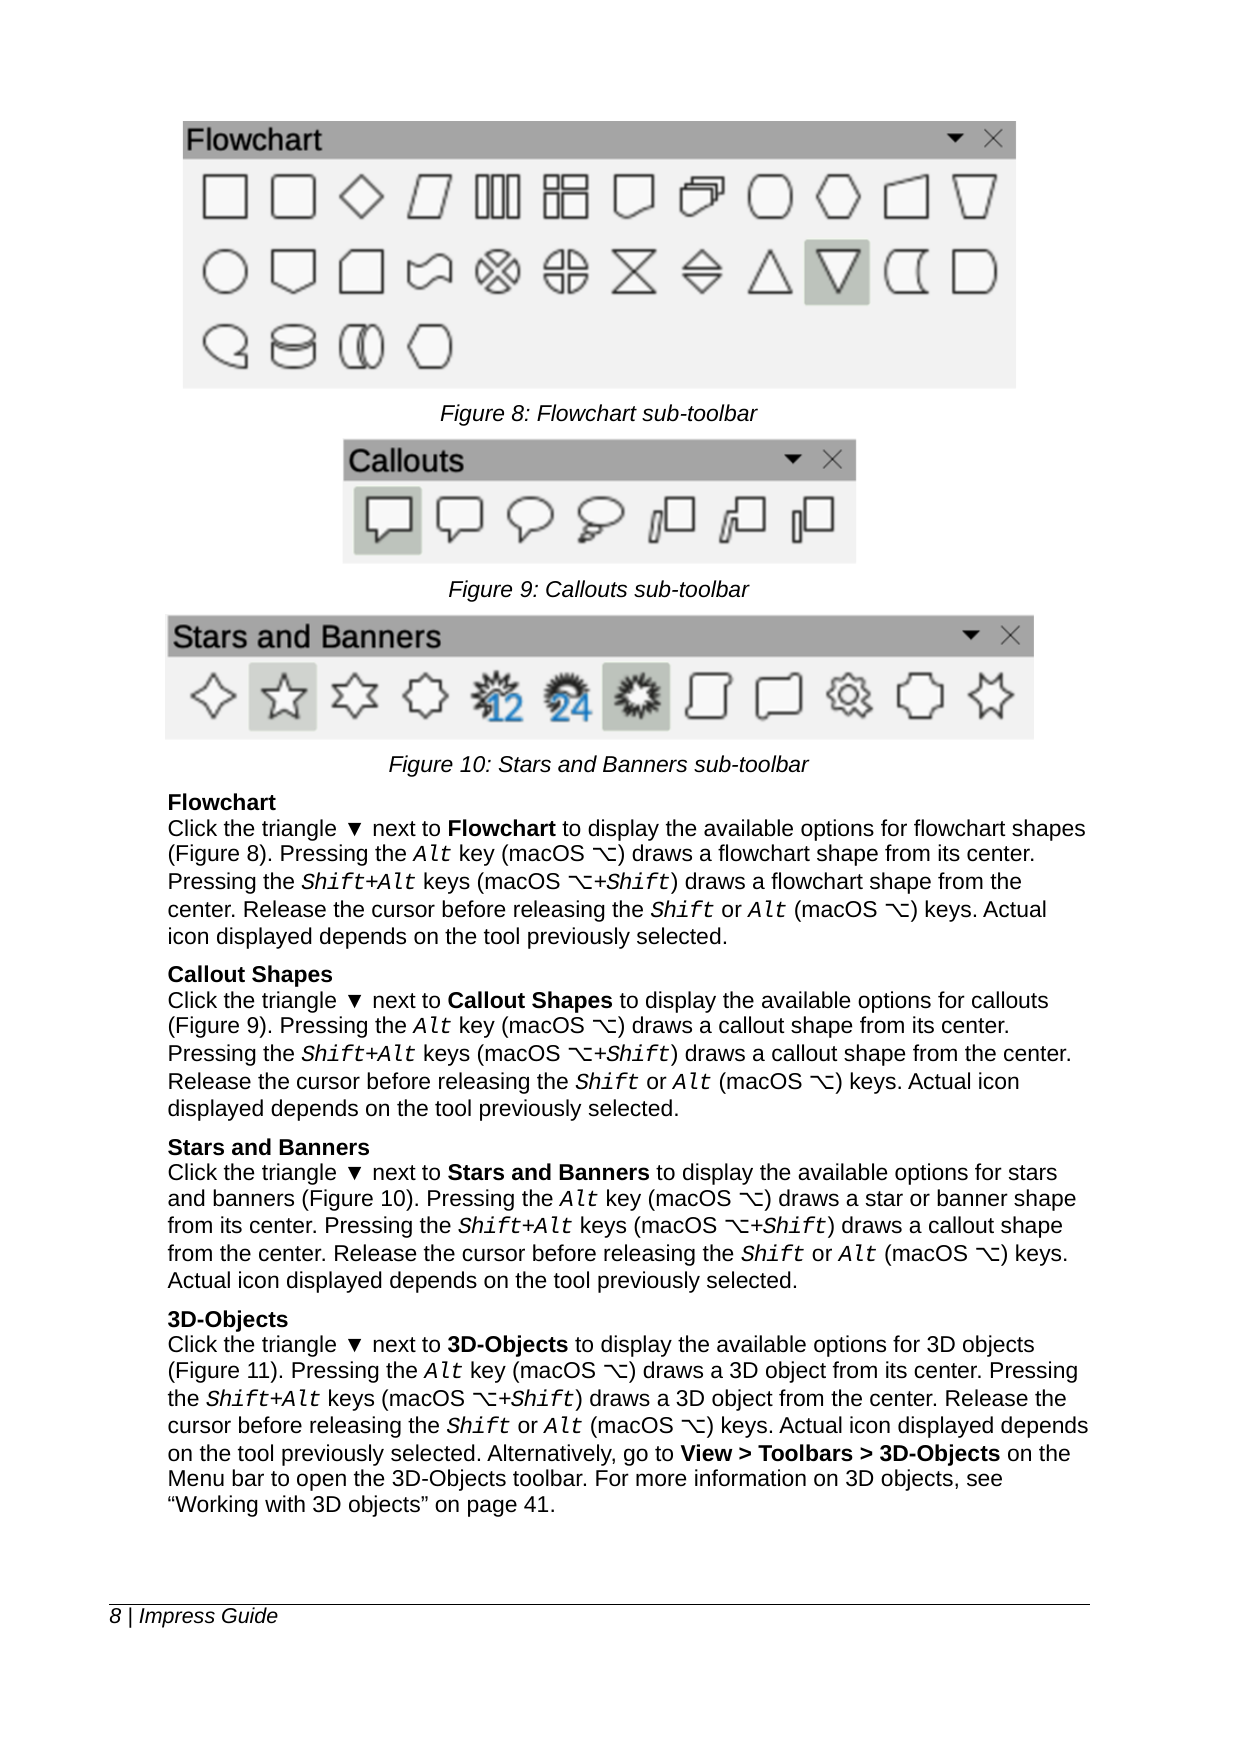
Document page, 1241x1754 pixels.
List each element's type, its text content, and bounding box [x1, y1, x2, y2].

text Click the triangle ▼ next to Flowchart to display the available options for flowchart shapes (Figure 8). Pressing the Alt key (macOS ⌥) draws a flowchart shape from its center. Pressing the Shift+Alt keys (macOS ⌥+Shift) draws a flowchart shape from the center. Release the cursor before releasing the Shift or Alt (macOS ⌥) keys. Actual icon displayed depends on the tool previously selected. [167, 815, 1090, 949]
picture [165, 614, 1034, 740]
text Figure 8: Flowchart sub-toolbar [183, 401, 1016, 427]
text Click the triangle ▼ next to Stars and Banners to display the available options for stars and banners (Figure 10). Pressing the Alt key (macOS ⌥) draws a star or banner shape from its center. Pressing the Shift+Alt keys (macOS ⌥+Shift) draws a callout shape from the center. Release the cursor before releasing the Shift or Alt (macOS ⌥) keys. Actual icon displayed depends on the tool previously selected. [167, 1160, 1090, 1294]
text Figure 10: Stars and Banners sub-toolbar [165, 752, 1034, 777]
text Flowchart [167, 790, 1090, 815]
text Stars and Banners [167, 1134, 1090, 1160]
text Click the triangle ▼ next to Callout Shapes to display the available options for callouts (Figure 9). Pressing the Alt key (macOS ⌥) draws a callout shape from its center. Pressing the Shift+Alt keys (macOS ⌥+Shift) draws a callout shape from the center. Release the cursor before releasing the Shift or Alt (macOS ⌥) keys. Actual icon displayed depends on the tool previously selected. [167, 988, 1090, 1122]
text 3D-Objects [167, 1306, 1090, 1332]
picture [182, 121, 1017, 389]
text Callout Shapes [167, 962, 1090, 988]
text Click the triangle ▼ next to 3D-Objects to display the available options for 3D objects (Figure 11). Pressing the Alt key (macOS ⌥) draws a 3D object from its center. Pressing the Shift+Alt keys (macOS ⌥+Shift) draws a 3D object from the center. Release the cursor before releasing the Shift or Alt (macOS ⌥) keys. Actual icon displayed depends on the tool previously selected. Alternatively, go to View > Toolbars > 3D-Objects on the Menu bar to open the 3D‑Objects toolbar. For more information on 3D objects, see “Working with 3D objects” on page 41. [167, 1332, 1090, 1517]
text Figure 9: Callouts sub-toolbar [342, 576, 856, 602]
picture [342, 438, 857, 564]
